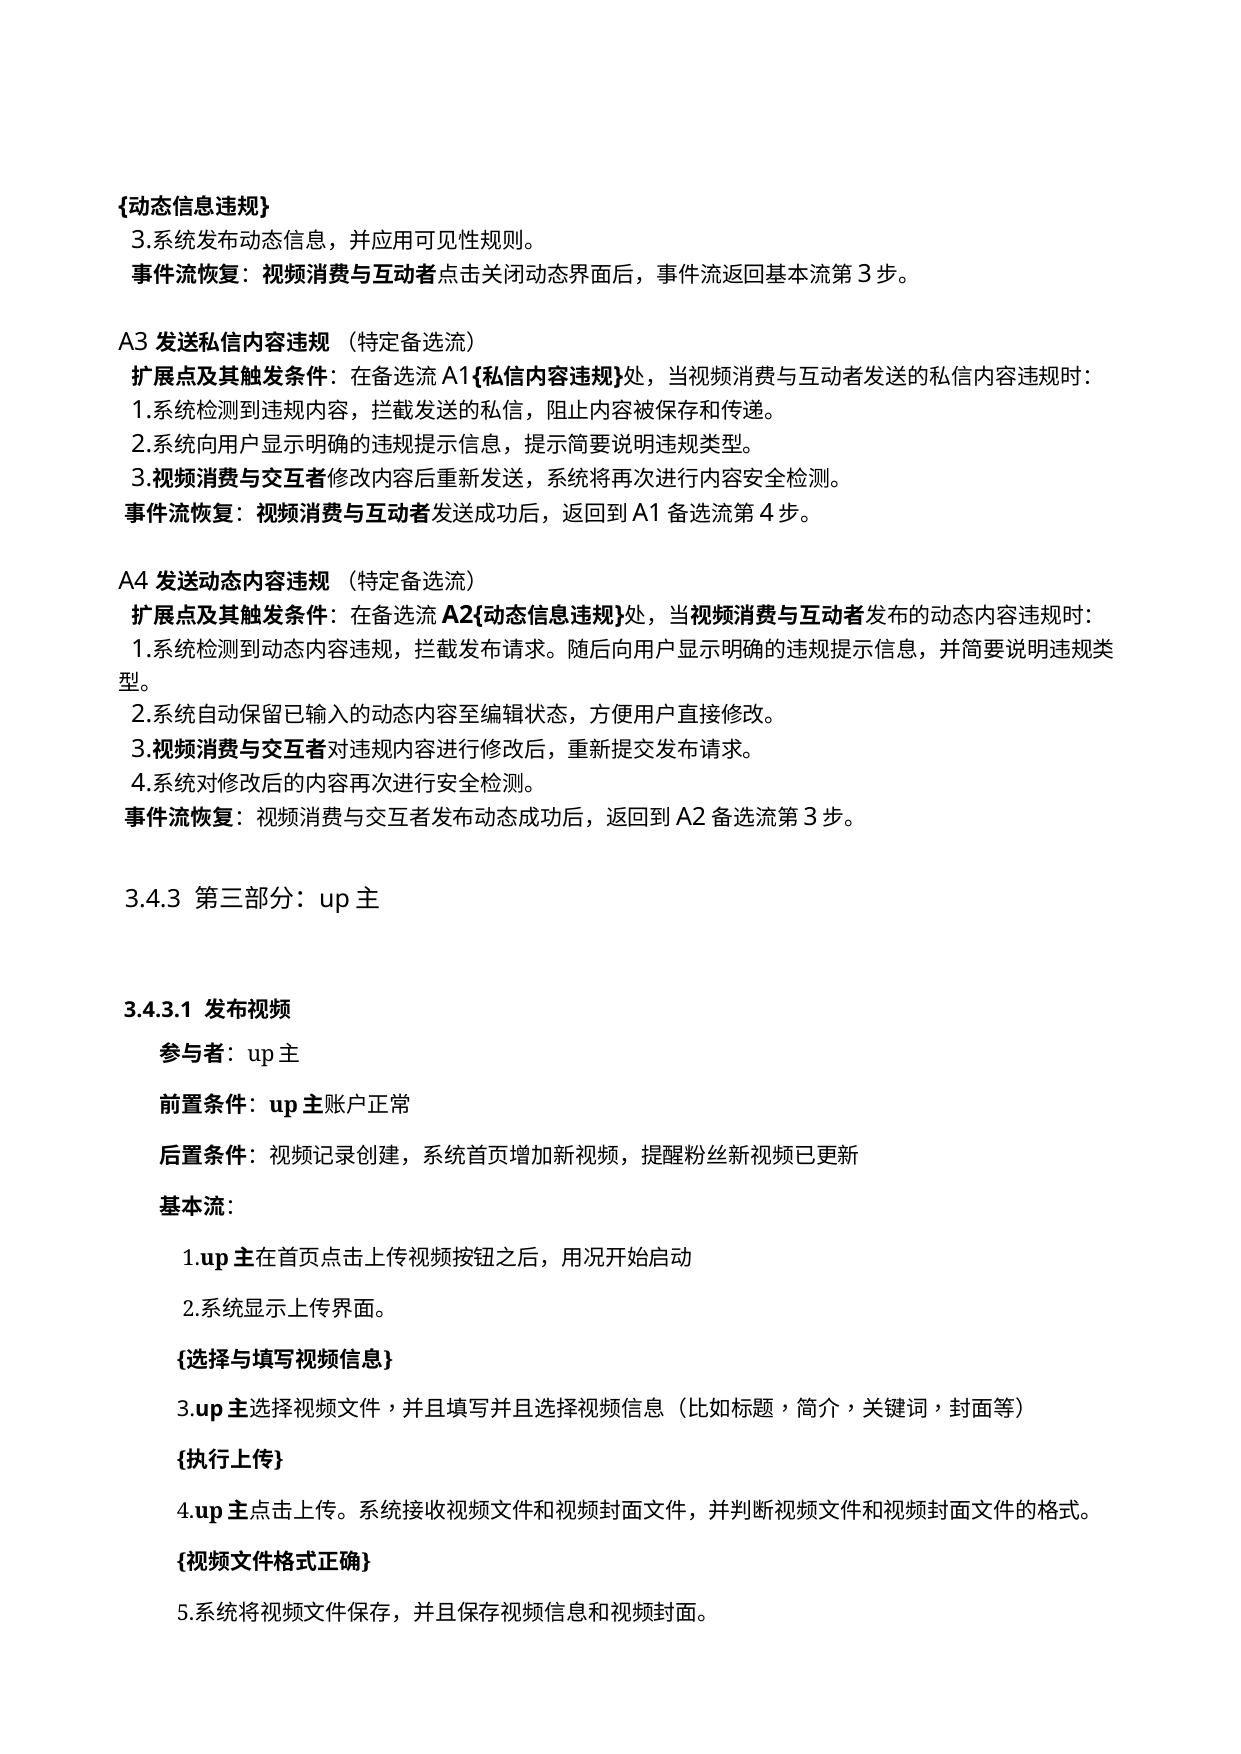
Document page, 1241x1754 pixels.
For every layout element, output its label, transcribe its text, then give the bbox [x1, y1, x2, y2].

text A3 发送私信内容违规 ​（特定备选流） [118, 324, 1122, 358]
text {动态信息违规} [118, 188, 1122, 222]
text 2.系统自动保留已输入的动态内容至编辑状态，方便用户直接修改。 [118, 696, 1122, 730]
text 3.视频消费与交互者对违规内容进行修改后，重新提交发布请求。 [118, 730, 1122, 764]
text 1.系统检测到违规内容，拦截发送的私信，阻止内容被保存和传递。 [118, 392, 1122, 426]
text 事件流恢复：视频消费与互动者点击关闭动态界面后，事件流返回基本流第3步。 [118, 256, 1122, 290]
text {视频文件格式正确} [118, 1544, 1122, 1576]
text 4.系统对修改后的内容再次进行安全检测。 [118, 764, 1122, 798]
text 3.视频消费与交互者修改内容后重新发送，系统将再次进行内容安全检测。 [118, 460, 1122, 494]
text 参与者：up主 [118, 1036, 1122, 1068]
text 扩展点及其触发条件：在备选流A2{动态信息违规}处，当视频消费与互动者发布的动态内容违规时： [118, 596, 1122, 630]
text {执行上传} [118, 1442, 1122, 1473]
text 4.up主点击上传。系统接收视频文件和视频封面文件，并判断视频文件和视频封面文件的格式。 [118, 1493, 1122, 1524]
text 事件流恢复：视频消费与交互者发布动态成功后，返回到A2备选流第3步。 [118, 798, 1122, 832]
text 前置条件：up主账户正常 [118, 1087, 1122, 1119]
subtitle 第三部分：up主 [118, 878, 1122, 914]
text 2.系统显示上传界面。 [118, 1291, 1122, 1323]
text 扩展点及其触发条件：在备选流A1{私信内容违规}处，当视频消费与互动者发送的私信内容违规时： [118, 358, 1122, 392]
text 1.up主在首页点击上传视频按钮之后，用况开始启动 [118, 1240, 1122, 1272]
text 3.系统发布动态信息，并应用可见性规则。 [118, 222, 1122, 256]
text {选择与填写视频信息} [118, 1342, 1122, 1374]
text 2.系统向用户显示明确的违规提示信息，提示简要说明违规类型。 [118, 426, 1122, 460]
text A4 发送动态内容违规 （特定备选流） [118, 562, 1122, 596]
text 3.up主选择视频文件，并且填写并且选择视频信息（比如标题，简介，关键词，封面等） [118, 1393, 1122, 1423]
text 1.系统检测到动态内容违规，拦截发布请求。随后向用户显示明确的违规提示信息，并简要说明违规类 型。 [118, 630, 1122, 696]
subtitle 发布视频 [118, 992, 1122, 1023]
text 后置条件：视频记录创建，系统首页增加新视频，提醒粉丝新视频已更新 [118, 1138, 1122, 1170]
text 5.系统将视频文件保存，并且保存视频信息和视频封面。 [118, 1595, 1122, 1627]
text 事件流恢复：视频消费与互动者发送成功后，返回到A1备选流第4步。 [118, 494, 1122, 528]
text 基本流： [118, 1189, 1122, 1221]
